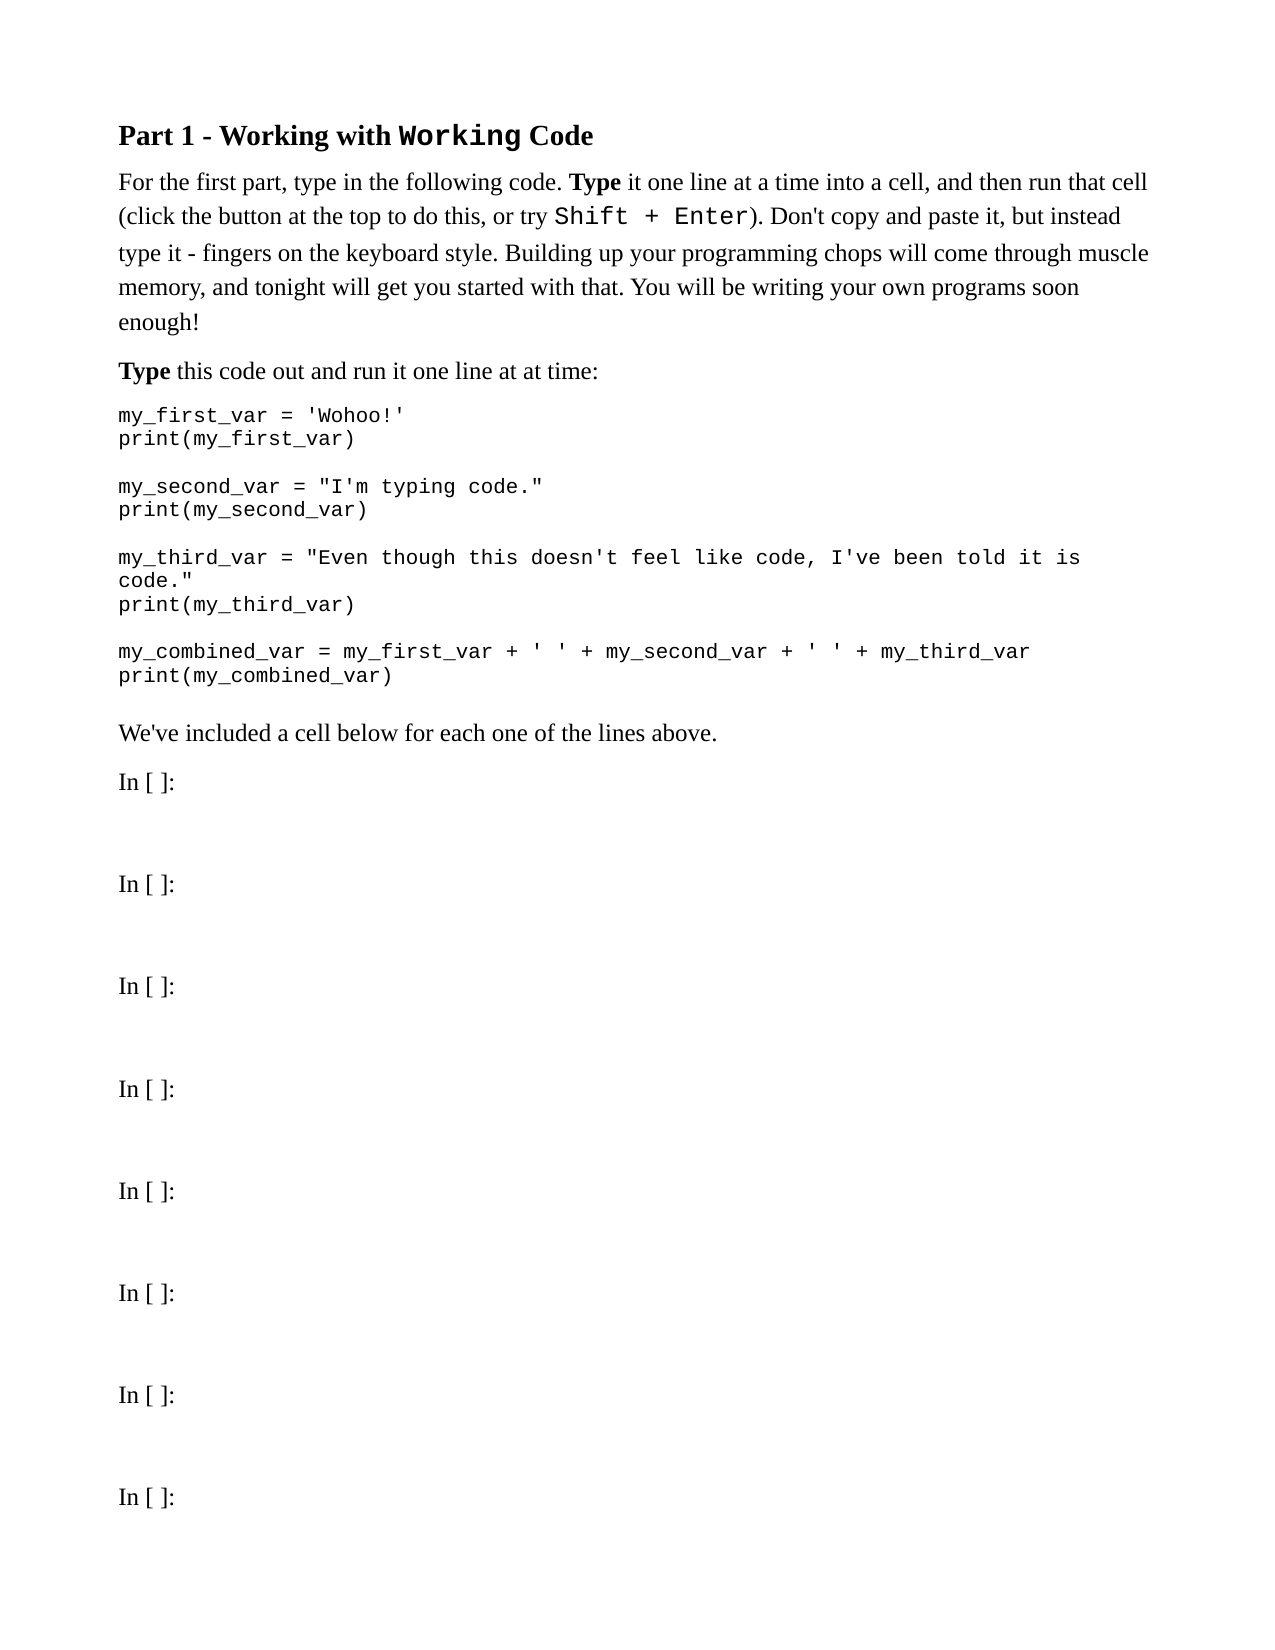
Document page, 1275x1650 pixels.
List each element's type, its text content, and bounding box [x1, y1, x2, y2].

text my_third_var = "Even though this doesn't feel like code, I've been told it is code." [118, 547, 1157, 594]
text my_second_var = "I'm typing code." [118, 476, 1157, 499]
text Type this code out and run it one line at at time: [118, 356, 1157, 384]
text We've included a cell below for each one of the lines above. [118, 718, 1157, 747]
text print(my_third_var) [118, 594, 1157, 618]
text print(my_combined_var) [118, 665, 1157, 688]
text In [ ]: [118, 1074, 1157, 1102]
text In [ ]: [118, 1482, 1157, 1511]
text my_combined_var = my_first_var + ' ' + my_second_var + ' ' + my_third_var [118, 641, 1157, 665]
text In [ ]: [118, 1380, 1157, 1409]
text In [ ]: [118, 971, 1157, 1000]
text For the first part, type in the following code. Type it one line at a time into a cell, and then run that cell (click the button at the top to do this, or try Shift + Enter). Don't copy and paste it, but instead type it - fingers on the keyboard style. Building up your programming chops will come through muscle memory, and tonight will get you started with that. You will be writing your own programs soon enough! [118, 167, 1157, 335]
text my_first_var = 'Wohoo!' [118, 405, 1157, 428]
text print(my_first_var) [118, 428, 1157, 452]
text In [ ]: [118, 869, 1157, 898]
subtitle Part 1 - Working with Working Code [118, 118, 1157, 154]
text print(my_second_var) [118, 499, 1157, 523]
text In [ ]: [118, 767, 1157, 796]
text In [ ]: [118, 1278, 1157, 1307]
text In [ ]: [118, 1176, 1157, 1204]
